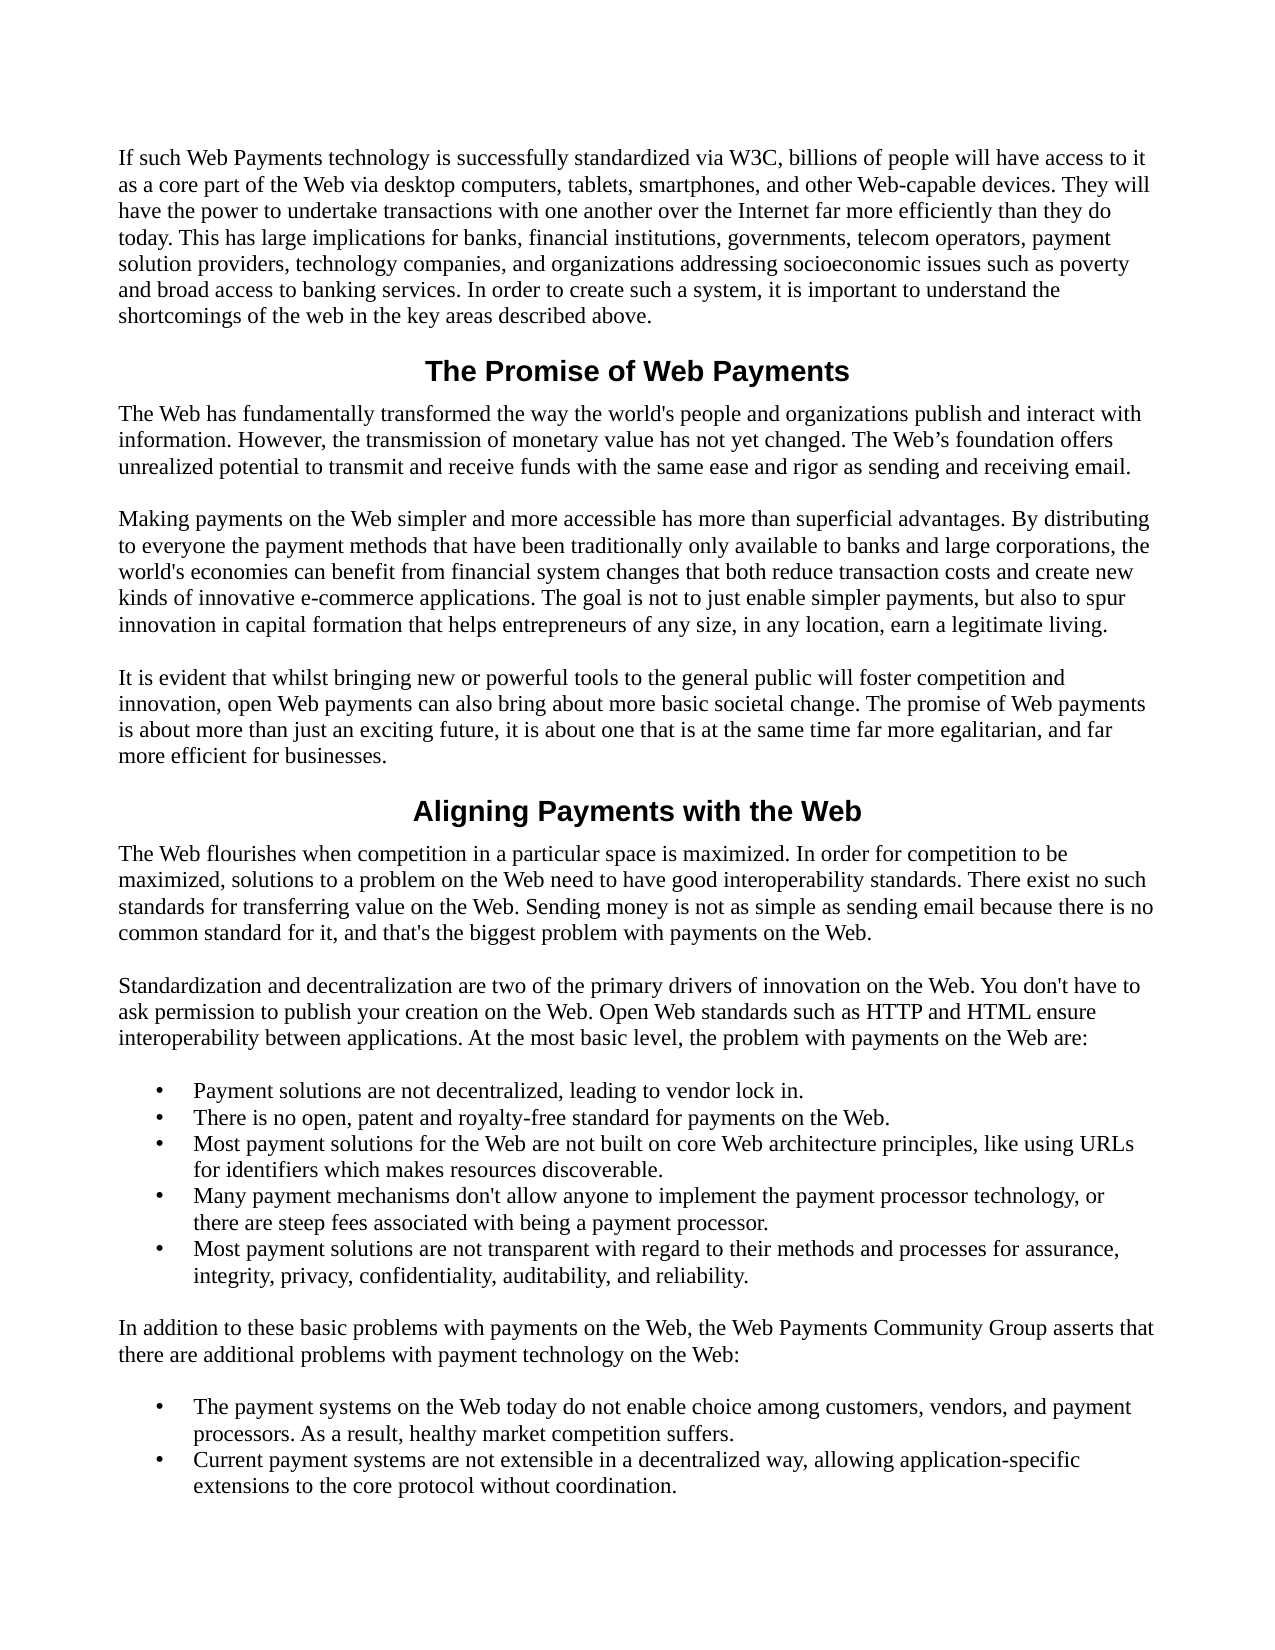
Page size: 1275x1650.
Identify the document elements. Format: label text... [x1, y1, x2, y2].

list Most payment solutions are not transparent with regard to their methods and processes for assurance, integrity, privacy, confidentiality, auditability, and reliability. [156, 1235, 1157, 1288]
list Payment solutions are not decentralized, leading to vendor lock in. [156, 1077, 1157, 1103]
text In addition to these basic problems with payments on the Web, the Web Payments Community Group asserts that there are additional problems with payment technology on the Web: [118, 1314, 1157, 1367]
text The Web has fundamentally transformed the way the world's people and organizations publish and interact with information. However, the transmission of monetary value has not yet changed. The Web’s foundation offers unrealized potential to transmit and receive funds with the same ease and rigor as sending and receiving email. [118, 400, 1157, 479]
subtitle The Promise of Web Payments [118, 354, 1157, 387]
list Many payment mechanisms don't allow anyone to implement the payment processor technology, or there are steep fees associated with being a payment processor. [156, 1183, 1157, 1235]
list Current payment systems are not extensible in a decentralized way, allowing application-specific extensions to the core protocol without coordination. [156, 1446, 1157, 1499]
subtitle Aligning Payments with the Web [118, 794, 1157, 827]
list The payment systems on the Web today do not enable choice among customers, vendors, and payment processors. As a result, healthy market competition suffers. [156, 1393, 1157, 1446]
list There is no open, patent and royalty-free standard for payments on the Web. [156, 1103, 1157, 1130]
list Most payment solutions for the Web are not built on core Web architecture principles, like using URLs for identifiers which makes resources discoverable. [156, 1130, 1157, 1183]
text It is evident that whilst bringing new or powerful tools to the general public will foster competition and innovation, open Web payments can also bring about more basic societal change. The promise of Web payments is about more than just an exciting future, it is about one that is at the same time far more egalitarian, and far more efficient for businesses. [118, 663, 1157, 769]
text If such Web Payments technology is successfully standardized via W3C, billions of people will have access to it as a core part of the Web via desktop computers, tablets, smartphones, and other Web-capable devices. They will have the power to undertake transactions with one another over the Internet far more efficiently than they do today. This has large implications for banks, financial institutions, governments, telecom operators, payment solution providers, technology companies, and organizations addressing socioeconomic issues such as poverty and broad access to banking services. In order to create such a system, it is important to understand the shortcomings of the web in the key areas described above. [118, 144, 1157, 329]
text The Web flourishes when competition in a particular space is maximized. In order for competition to be maximized, solutions to a problem on the Web need to have good interoperability standards. There exist no such standards for transferring value on the Web. Sending money is not as simple as sending email because there is no common standard for it, and that's the biggest problem with payments on the Web. [118, 840, 1157, 945]
text Making payments on the Web simpler and more accessible has more than superficial advantages. By distributing to everyone the payment methods that have been traditionally only available to banks and large corporations, the world's economies can benefit from financial system changes that both reduce transaction costs and create new kinds of innovative e-commerce applications. The goal is not to just enable simpler payments, but also to spur innovation in capital formation that helps entrepreneurs of any size, in any location, earn a legitimate living. [118, 505, 1157, 637]
text Standardization and decentralization are two of the primary drivers of innovation on the Web. You don't have to ask permission to publish your creation on the Web. Open Web standards such as HTTP and HTML ensure interoperability between applications. At the most basic level, the problem with payments on the Web are: [118, 972, 1157, 1051]
